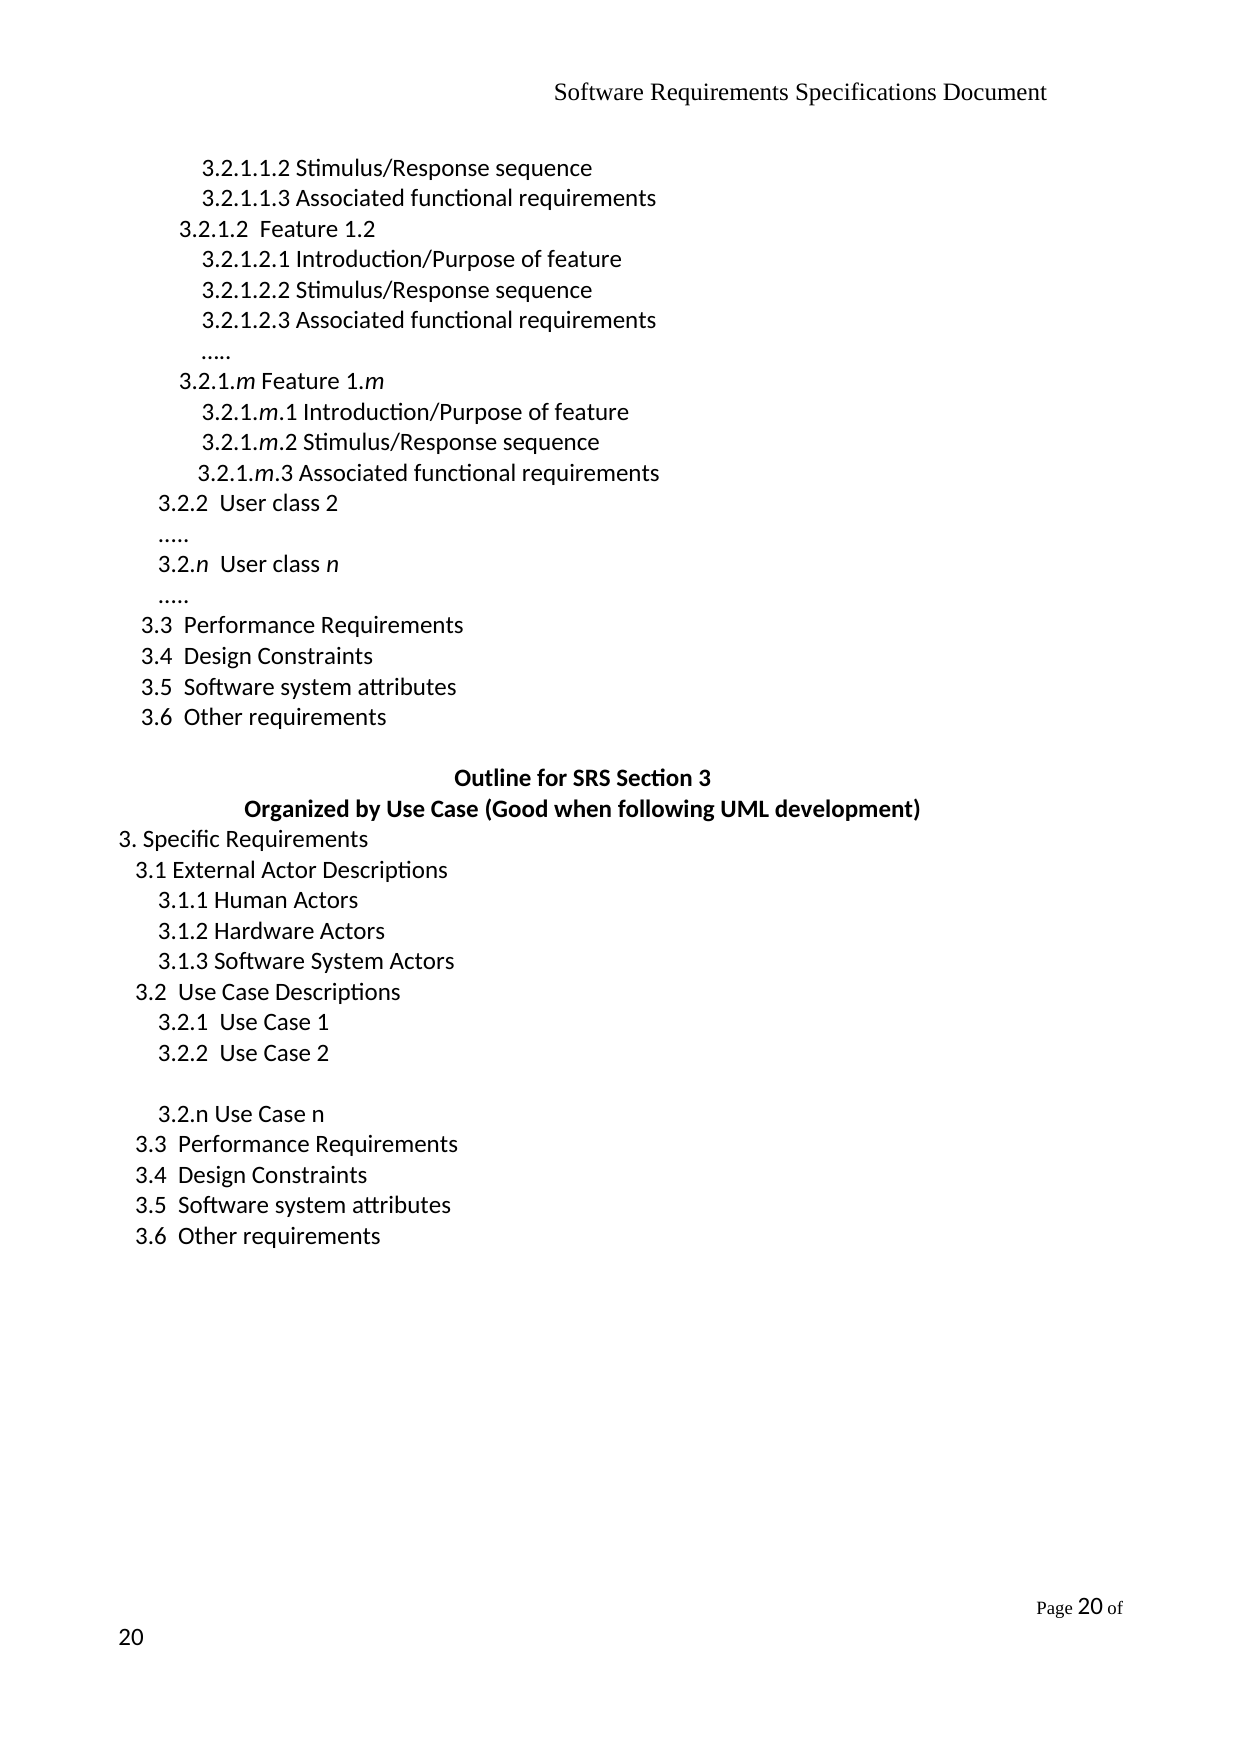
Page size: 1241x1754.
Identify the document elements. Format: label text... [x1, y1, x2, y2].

text 3.2.1.2.3 Associated functional requirements [162, 304, 1159, 335]
text 3.2.2 Use Case 2 [118, 1037, 1047, 1067]
text ..... [118, 518, 1159, 548]
text Organized by Use Case (Good when following UML development) [118, 793, 1047, 823]
text 3.6 Other requirements [118, 701, 1159, 732]
text ….. [162, 335, 1159, 365]
text 3.2.1.2.2 Stimulus/Response sequence [162, 274, 1159, 304]
text Outline for SRS Section 3 [118, 762, 1047, 793]
text 3.6 Other requirements [118, 1220, 1159, 1251]
text 3.4 Design Constraints [118, 640, 1159, 671]
text 3.3 Performance Requirements [118, 1128, 1159, 1159]
text 3.2.n User class n [118, 548, 1159, 579]
text 3.1.3 Software System Actors [118, 945, 1047, 976]
text 3.1.2 Hardware Actors [118, 915, 1047, 945]
text 3.2.1.m.2 Stimulus/Response sequence [162, 426, 1159, 457]
text 3.2.1.2.1 Introduction/Purpose of feature [162, 243, 1159, 274]
text 3.2.1.2 Feature 1.2 [162, 213, 1159, 243]
text 3.2.1.m.1 Introduction/Purpose of feature [162, 396, 1159, 426]
text 3.4 Design Constraints [118, 1159, 1159, 1189]
text 3.2.1.m Feature 1.m [162, 365, 1159, 396]
text 3.2.1.1.3 Associated functional requirements [162, 182, 1159, 213]
text 3. Specific Requirements [118, 823, 1047, 854]
text 3.3 Performance Requirements [118, 609, 1159, 640]
text 3.1 External Actor Descriptions [118, 854, 1047, 884]
text 3.2.1.1.2 Stimulus/Response sequence [162, 152, 1159, 182]
text 3.5 Software system attributes [118, 671, 1159, 701]
text 3.2 Use Case Descriptions [118, 976, 1047, 1006]
text 3.1.1 Human Actors [118, 884, 1047, 915]
text 3.5 Software system attributes [118, 1189, 1159, 1220]
text 3.2.2 User class 2 [118, 487, 1159, 518]
text 3.2.n Use Case n [118, 1098, 1047, 1128]
text 3.2.1.m.3 Associated functional requirements [118, 457, 1159, 487]
text ..... [118, 579, 1159, 609]
text 3.2.1 Use Case 1 [118, 1006, 1047, 1037]
